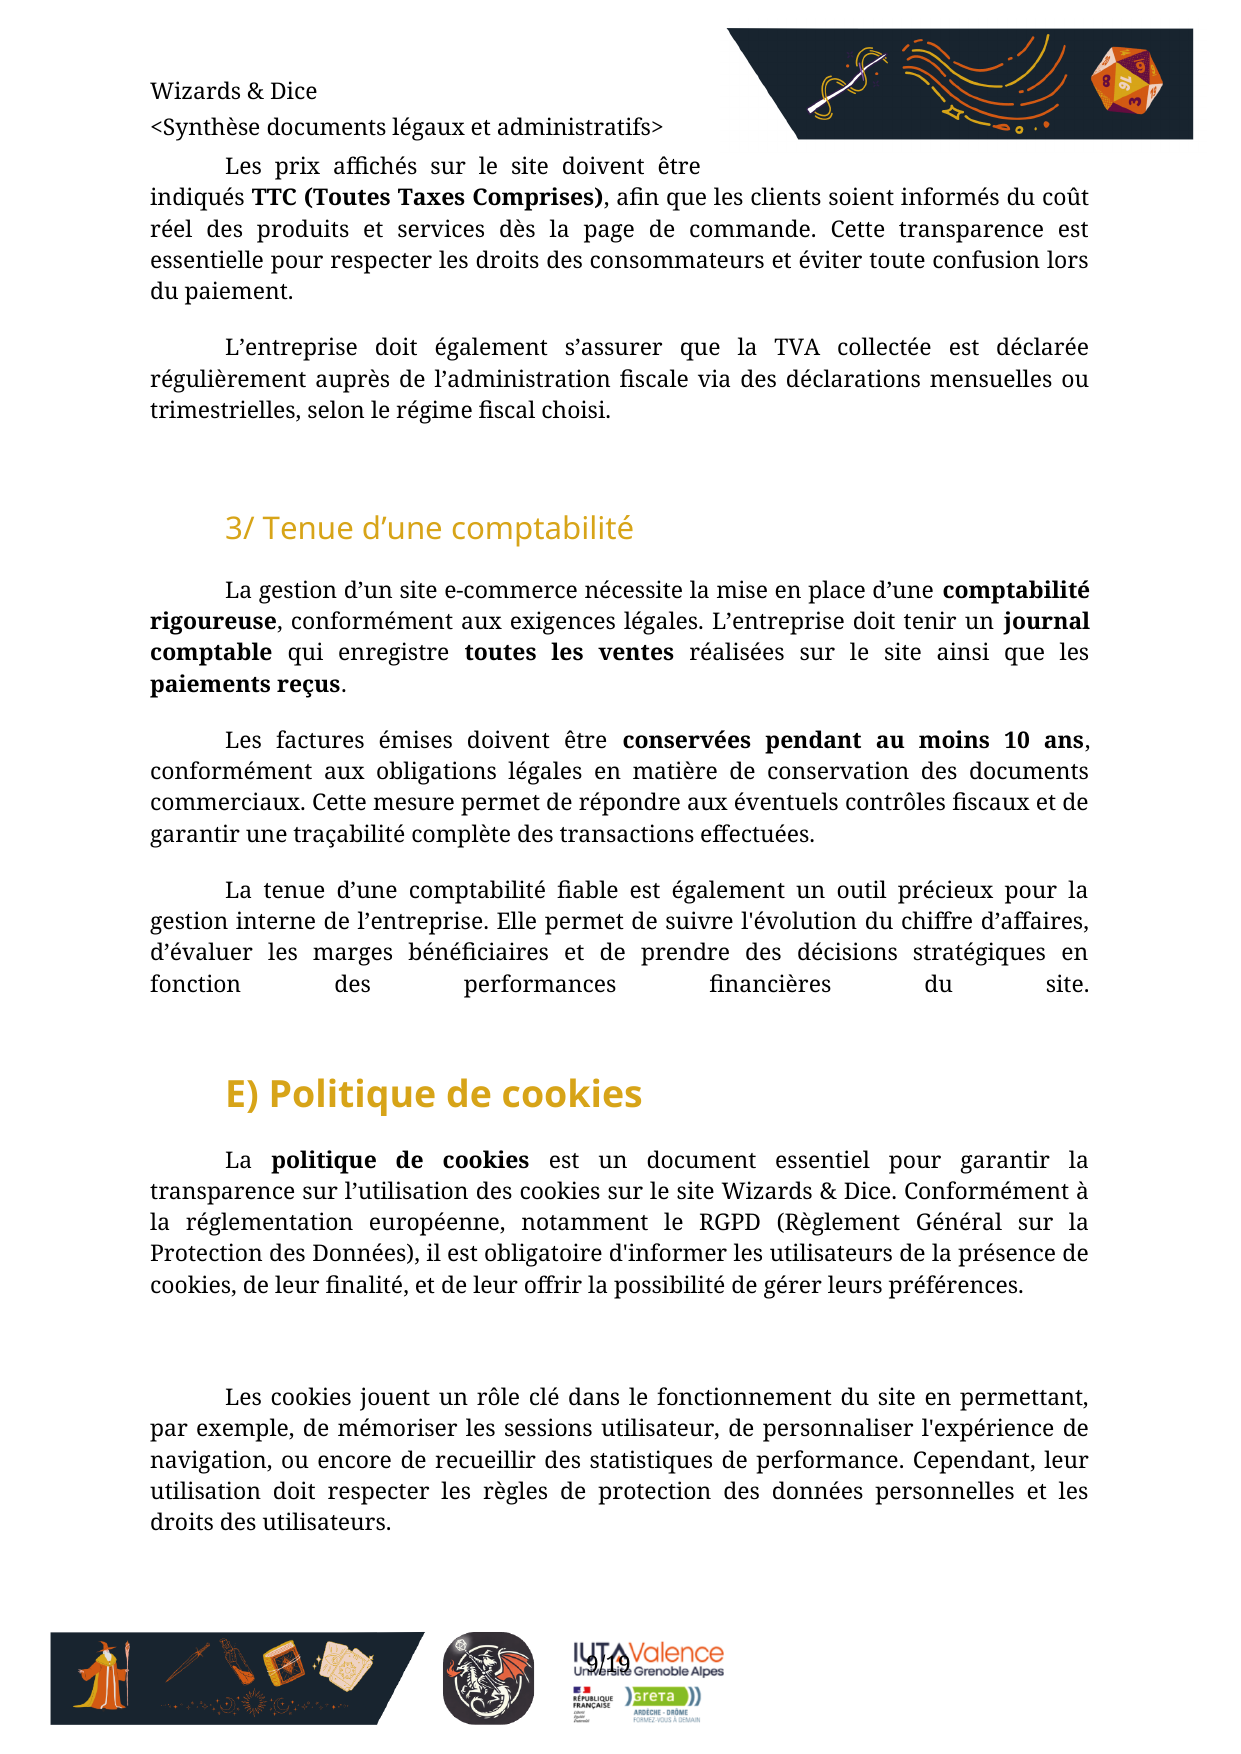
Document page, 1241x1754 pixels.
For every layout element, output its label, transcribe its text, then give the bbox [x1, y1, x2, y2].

text Les prix affichés sur le site doivent être indiqués TTC (Toutes Taxes Comprises), afin que les clients soient informés du coût réel des produits et services dès la page de commande. Cette transparence est essentielle pour respecter les droits des consommateurs et éviter toute confusion lors du paiement. [150, 150, 1090, 306]
text La gestion d’un site e-commerce nécessite la mise en place d’une comptabilité rigoureuse, conformément aux exigences légales. L’entreprise doit tenir un journal comptable qui enregistre toutes les ventes réalisées sur le site ainsi que les paiements reçus. [150, 574, 1090, 699]
text La politique de cookies est un document essentiel pour garantir la transparence sur l’utilisation des cookies sur le site Wizards & Dice. Conformément à la réglementation européenne, notamment le RGPD (Règlement Général sur la Protection des Données), il est obligatoire d'informer les utilisateurs de la présence de cookies, de leur finalité, et de leur offrir la possibilité de gérer leurs préférences. [150, 1144, 1090, 1300]
text L’entreprise doit également s’assurer que la TVA collectée est déclarée régulièrement auprès de l’administration fiscale via des déclarations mensuelles ou trimestrielles, selon le régime fiscal choisi. [150, 331, 1090, 425]
picture [720, 18, 1208, 153]
subtitle E) Politique de cookies [150, 1068, 1090, 1119]
picture [42, 1621, 748, 1734]
text La tenue d’une comptabilité fiable est également un outil précieux pour la gestion interne de l’entreprise. Elle permet de suivre l'évolution du chiffre d’affaires, d’évaluer les marges bénéficiaires et de prendre des décisions stratégiques en fonction des performances financières du site. [150, 874, 1090, 1030]
text Les cookies jouent un rôle clé dans le fonctionnement du site en permettant, par exemple, de mémoriser les sessions utilisateur, de personnaliser l'expérience de navigation, ou encore de recueillir des statistiques de performance. Cependant, leur utilisation doit respecter les règles de protection des données personnelles et les droits des utilisateurs. [150, 1381, 1090, 1537]
subtitle 3/ Tenue d’une comptabilité [150, 506, 1090, 549]
text Les factures émises doivent être conservées pendant au moins 10 ans, conformément aux obligations légales en matière de conservation des documents commerciaux. Cette mesure permet de répondre aux éventuels contrôles fiscaux et de garantir une traçabilité complète des transactions effectuées. [150, 724, 1090, 849]
